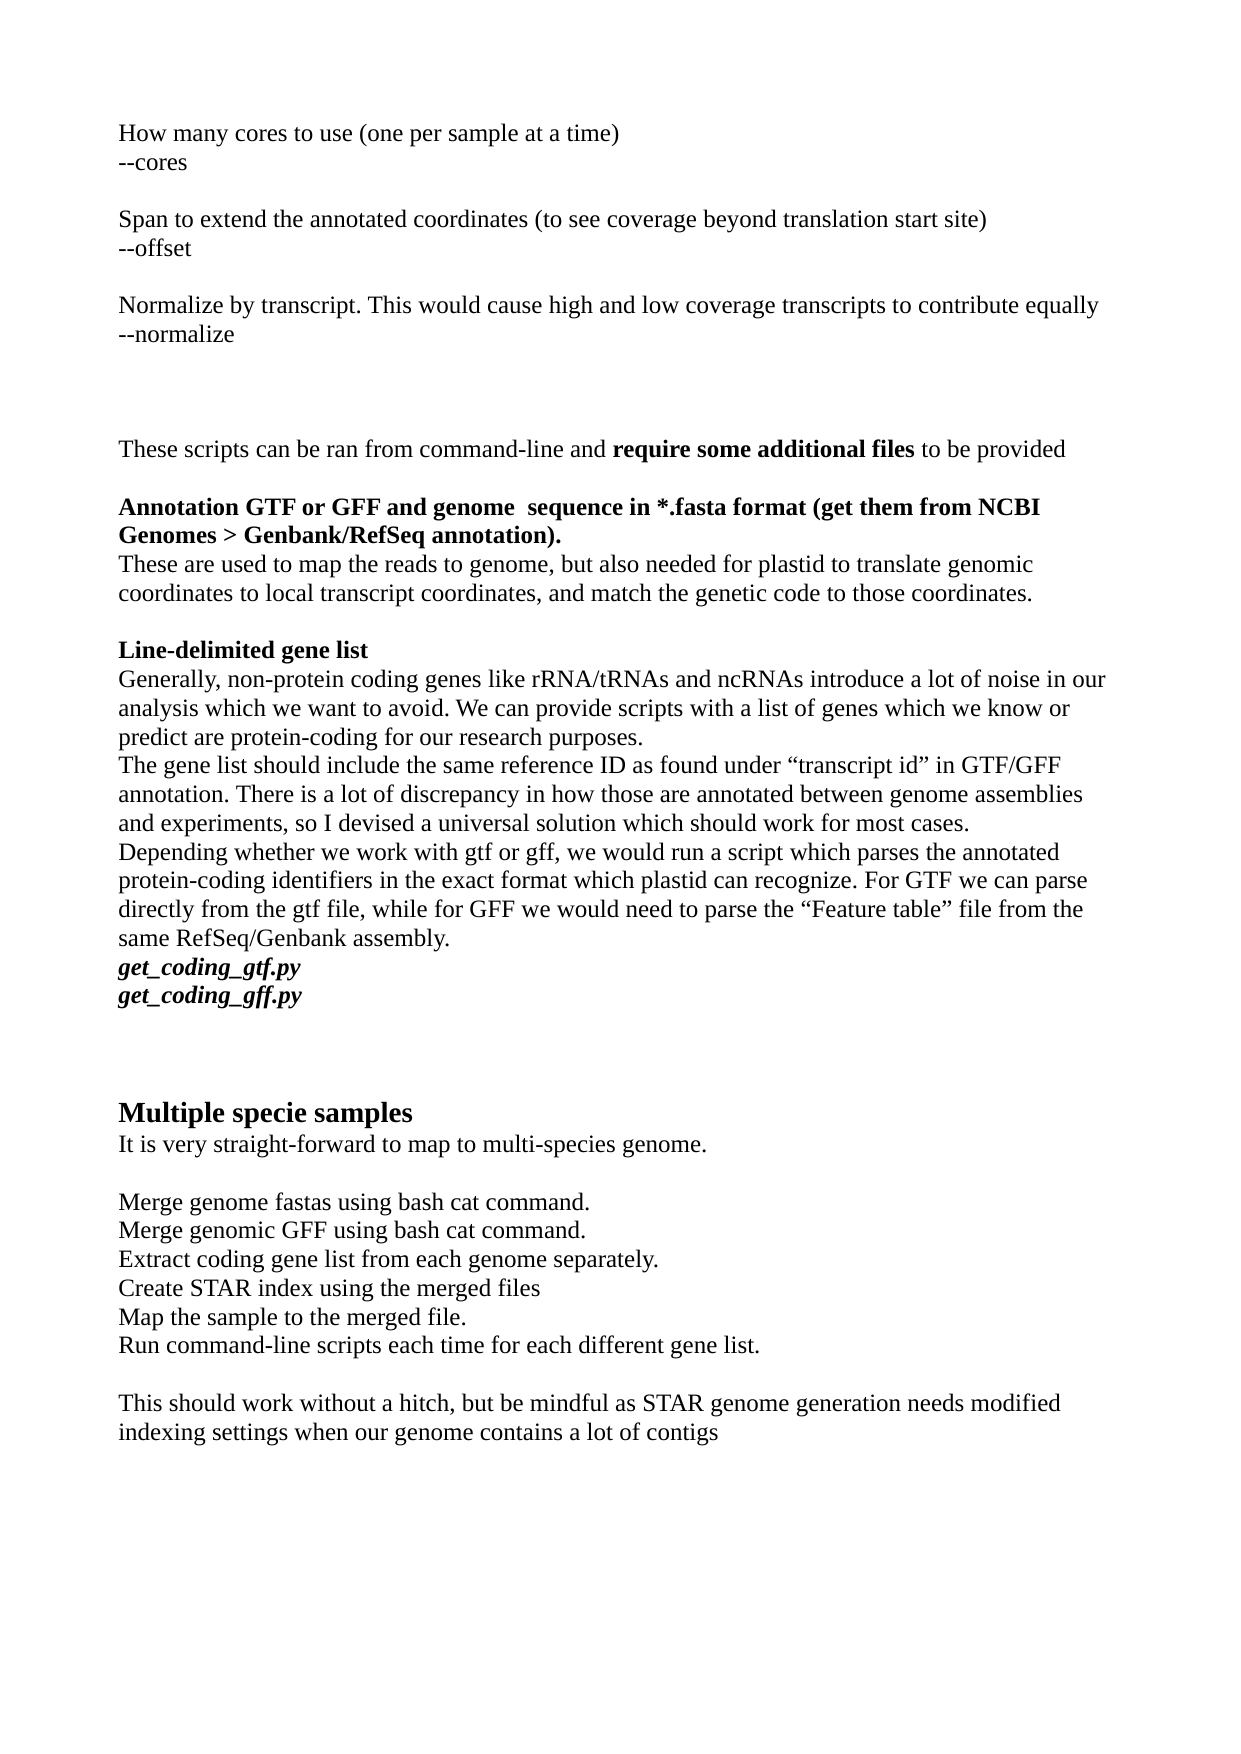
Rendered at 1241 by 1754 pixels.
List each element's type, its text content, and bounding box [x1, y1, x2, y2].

text Run command-line scripts each time for each different gene list. [118, 1330, 1122, 1359]
text These are used to map the reads to genome, but also needed for plastid to translate genomic coordinates to local transcript coordinates, and match the genetic code to those coordinates. [118, 549, 1122, 607]
text --offset [118, 233, 1122, 262]
text Span to extend the annotated coordinates (to see coverage beyond translation start site) [118, 204, 1122, 233]
text Merge genome fastas using bash cat command. [118, 1187, 1122, 1215]
text Extract coding gene list from each genome separately. [118, 1244, 1122, 1273]
text Generally, non-protein coding genes like rRNA/tRNAs and ncRNAs introduce a lot of noise in our analysis which we want to avoid. We can provide scripts with a list of genes which we know or predict are protein-coding for our research purposes. [118, 664, 1122, 751]
text This should work without a hitch, but be mindful as STAR genome generation needs modified indexing settings when our genome contains a lot of contigs [118, 1388, 1122, 1445]
text get_coding_gff.py [118, 981, 1122, 1009]
text It is very straight-forward to map to multi-species genome. [118, 1129, 1122, 1158]
text get_coding_gtf.py [118, 952, 1122, 981]
text The gene list should include the same reference ID as found under “transcript id” in GTF/GFF annotation. There is a lot of discrepancy in how those are annotated between genome assemblies and experiments, so I devised a universal solution which should work for most cases. [118, 751, 1122, 837]
text Multiple specie samples [118, 1096, 1122, 1129]
text Annotation GTF or GFF and genome sequence in *.fasta format (get them from NCBI Genomes > Genbank/RefSeq annotation). [118, 492, 1122, 549]
text Merge genomic GFF using bash cat command. [118, 1215, 1122, 1244]
text How many cores to use (one per sample at a time) [118, 118, 1122, 147]
text Normalize by transcript. This would cause high and low coverage transcripts to contribute equally [118, 291, 1122, 319]
text Create STAR index using the merged files [118, 1273, 1122, 1302]
text --cores [118, 147, 1122, 176]
text Line-delimited gene list [118, 636, 1122, 664]
text Depending whether we work with gtf or gff, we would run a script which parses the annotated protein-coding identifiers in the exact format which plastid can recognize. For GTF we can parse directly from the gtf file, while for GFF we would need to parse the “Feature table” file from the same RefSeq/Genbank assembly. [118, 837, 1122, 952]
text These scripts can be ran from command-line and require some additional files to be provided [118, 434, 1122, 463]
text Map the sample to the merged file. [118, 1302, 1122, 1330]
text --normalize [118, 319, 1122, 348]
